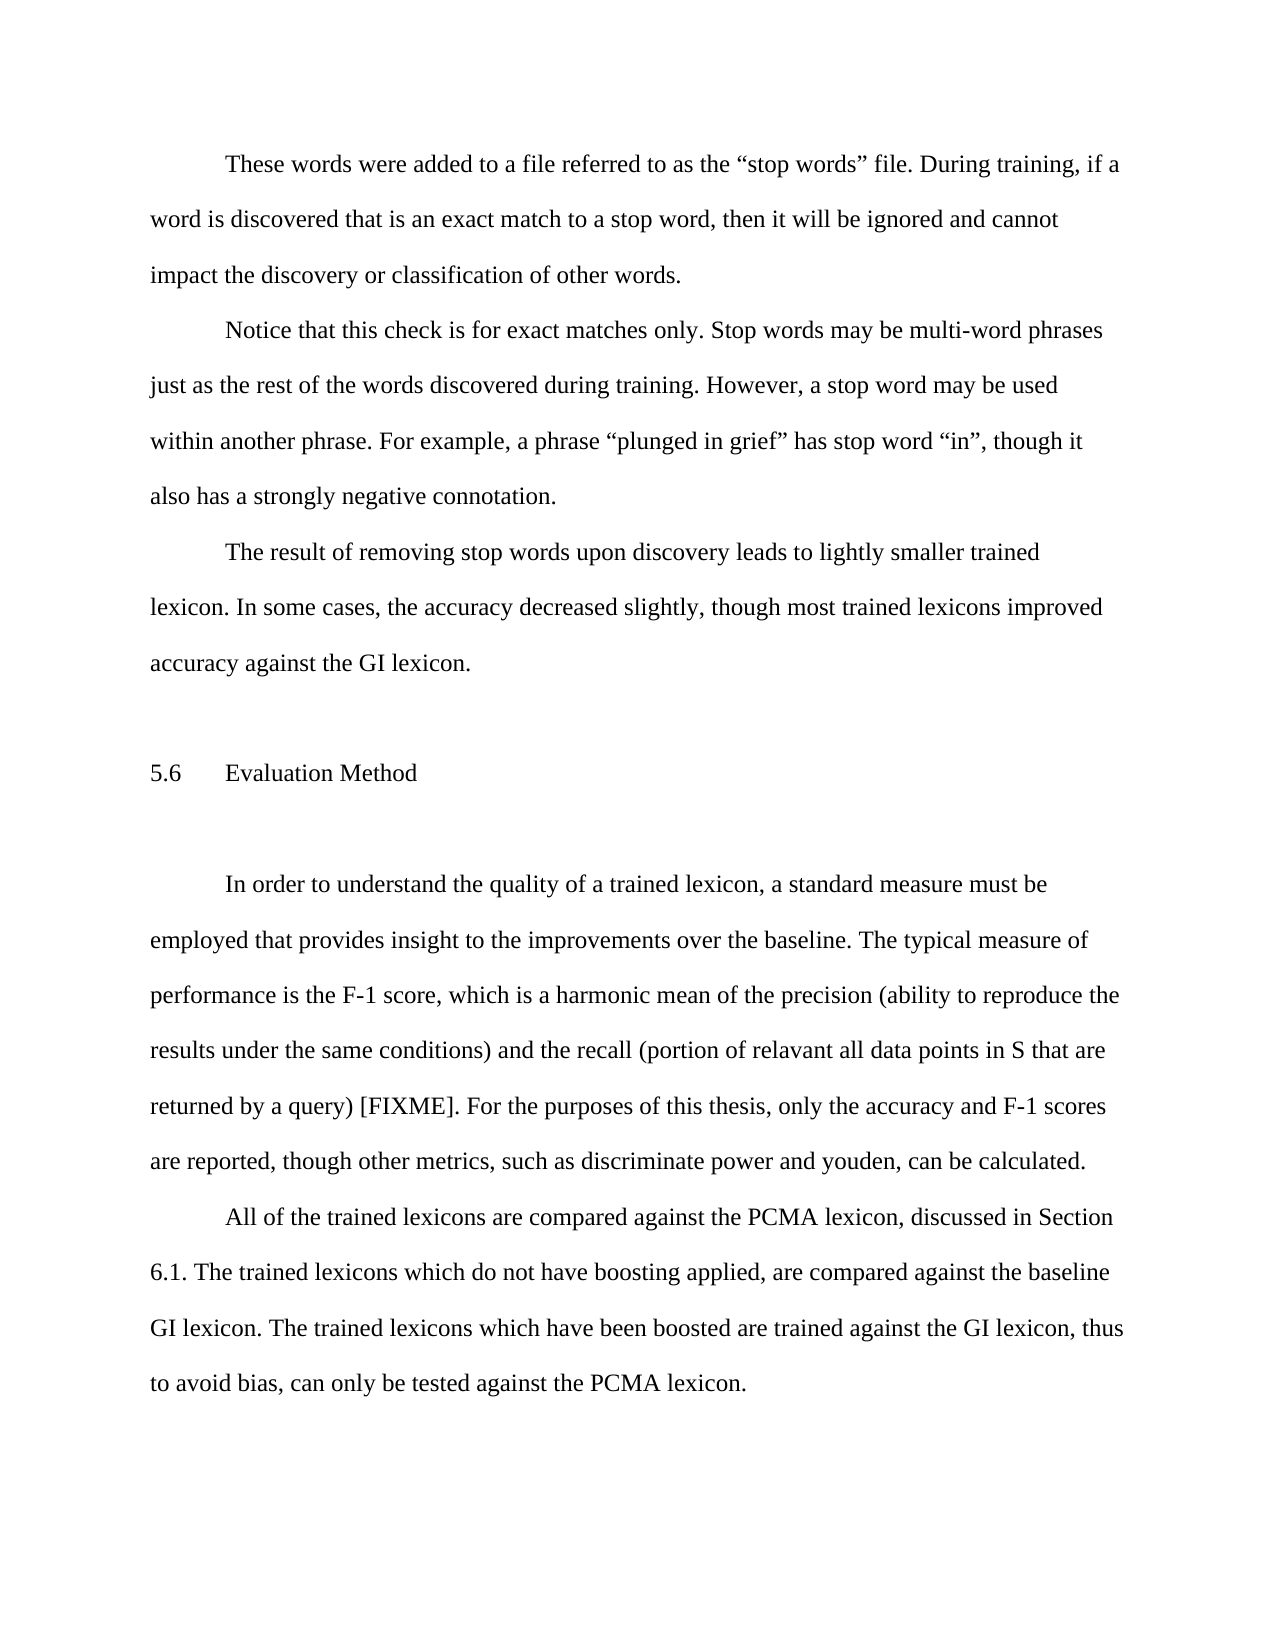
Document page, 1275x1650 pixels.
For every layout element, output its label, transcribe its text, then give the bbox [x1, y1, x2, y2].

text These words were added to a file referred to as the “stop words” file. During training, if a word is discovered that is an exact match to a stop word, then it will be ignored and cannot impact the discovery or classification of other words. [150, 150, 1125, 288]
text In order to understand the quality of a trained lexicon, a standard measure must be employed that provides insight to the improvements over the baseline. The typical measure of performance is the F-1 score, which is a harmonic mean of the precision (ability to reproduce the results under the same conditions) and the recall (portion of relavant all data points in S that are returned by a query) [FIXME]. For the purposes of this thesis, only the accuracy and F-1 scores are reported, though other metrics, such as discriminate power and youden, can be calculated. [150, 870, 1125, 1175]
text Notice that this check is for exact matches only. Stop words may be multi-word phrases just as the rest of the words discovered during training. However, a stop word may be used within another phrase. For example, a phrase “plunged in grief” has stop word “in”, though it also has a strongly negative connotation. [150, 316, 1125, 510]
text The result of removing stop words upon discovery leads to lightly smaller trained lexicon. In some cases, the accuracy decreased slightly, though most trained lexicons improved accuracy against the GI lexicon. [150, 538, 1125, 676]
text 5.6 Evaluation Method [150, 759, 1125, 787]
text All of the trained lexicons are compared against the PCMA lexicon, discussed in Section 6.1. The trained lexicons which do not have boosting applied, are compared against the baseline GI lexicon. The trained lexicons which have been boosted are trained against the GI lexicon, thus to avoid bias, can only be tested against the PCMA lexicon. [150, 1203, 1125, 1397]
